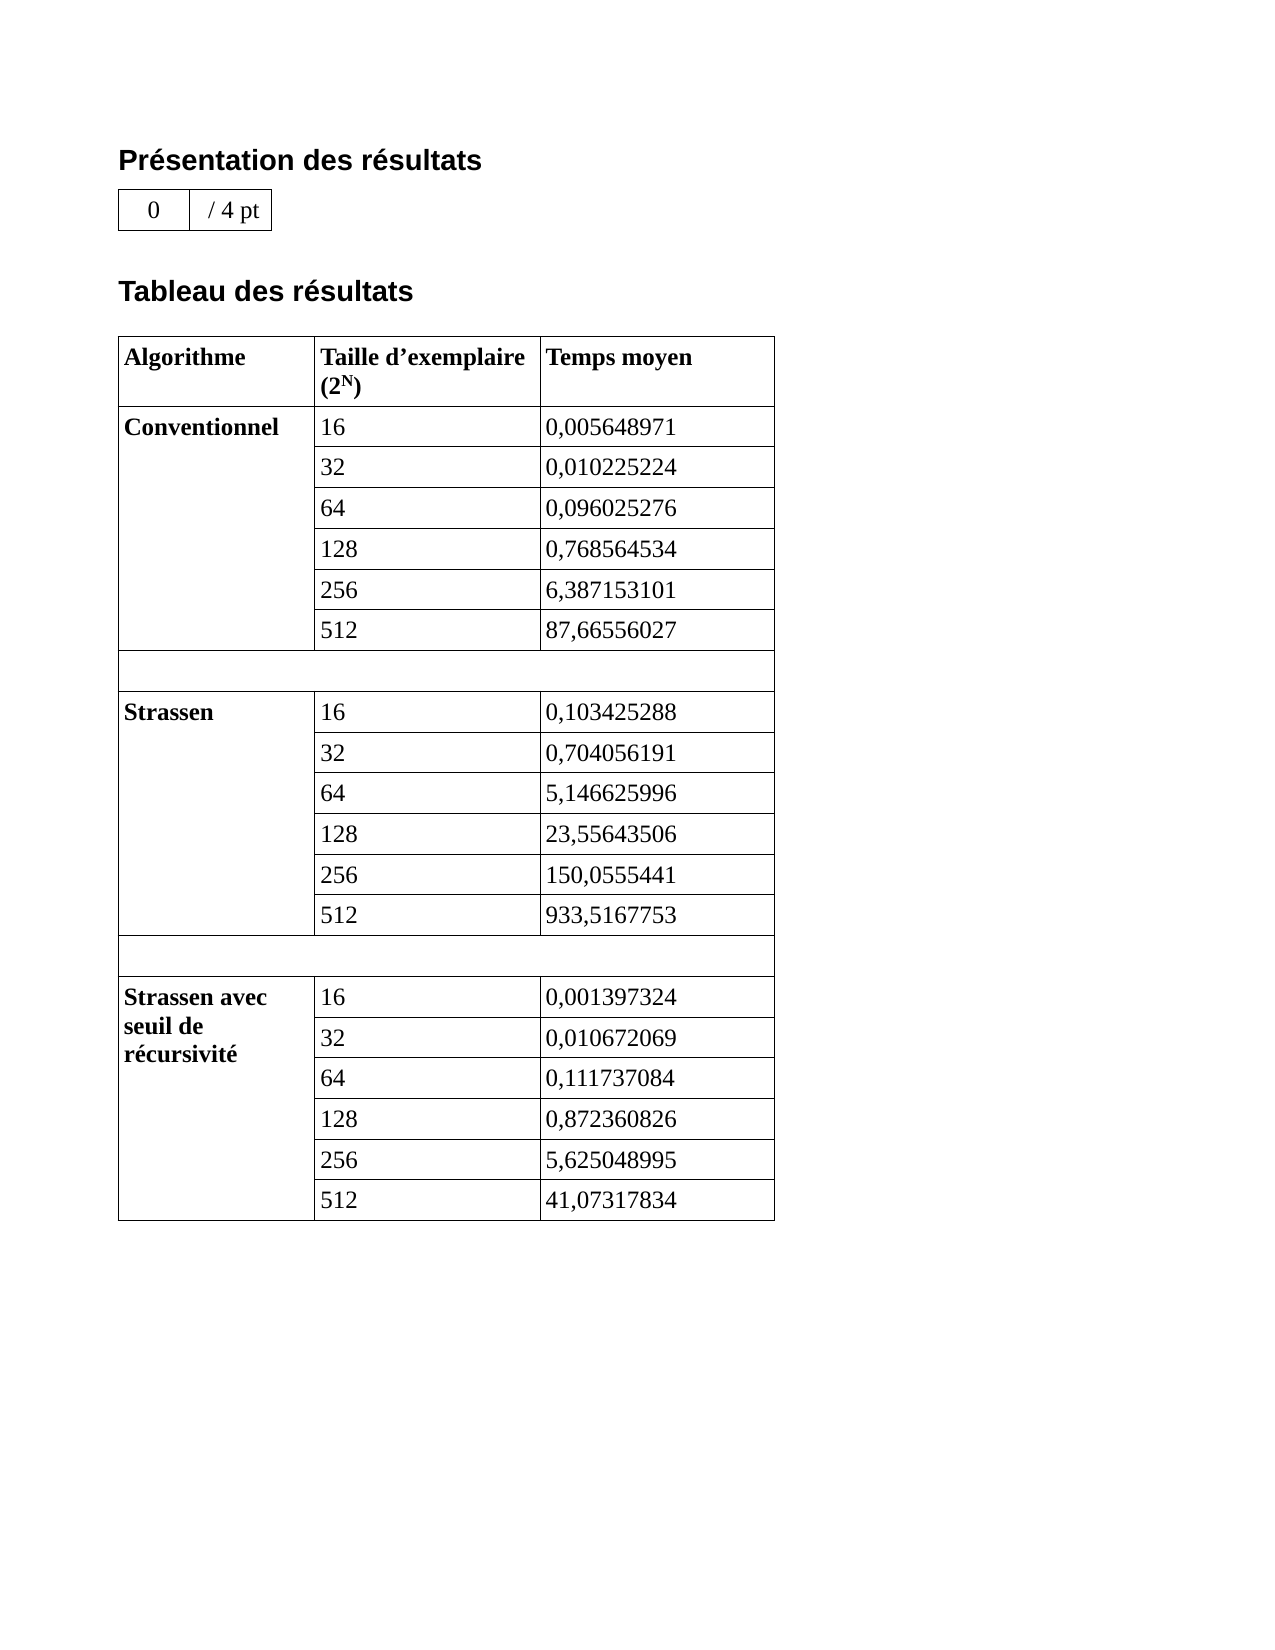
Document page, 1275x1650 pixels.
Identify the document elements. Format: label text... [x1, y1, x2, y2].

table_cell 0,010672069 [541, 1018, 774, 1057]
table_cell 512 [315, 1180, 540, 1220]
table_cell 0,103425288 [541, 692, 774, 731]
table_cell 256 [315, 570, 540, 609]
table_cell 87,66556027 [541, 610, 774, 650]
table_cell 64 [315, 773, 540, 813]
table_cell 128 [315, 1099, 540, 1139]
table_cell 32 [315, 733, 540, 772]
table_cell 0,704056191 [541, 733, 774, 772]
table_cell 0,010225224 [541, 447, 774, 487]
table_cell 256 [315, 1140, 540, 1179]
subtitle Présentation des résultats [118, 143, 1157, 177]
table_cell 0,096025276 [541, 488, 774, 528]
table_cell 128 [315, 814, 540, 853]
table_cell 6,387153101 [541, 570, 774, 609]
table_cell 32 [315, 1018, 540, 1057]
table_cell 41,07317834 [541, 1180, 774, 1220]
table_cell 0,111737084 [541, 1058, 774, 1098]
table_header Algorithme [119, 337, 314, 406]
table_cell 0,001397324 [541, 977, 774, 1016]
table_cell 0,768564534 [541, 529, 774, 568]
subtitle Tableau des résultats [118, 274, 1157, 307]
table_cell 150,0555441 [541, 855, 774, 894]
table_cell 5,146625996 [541, 773, 774, 813]
table_cell 512 [315, 610, 540, 650]
table_cell 16 [315, 977, 540, 1016]
table_cell 32 [315, 447, 540, 487]
table_cell 256 [315, 855, 540, 894]
table_cell [119, 651, 774, 691]
table_header Temps moyen [541, 337, 774, 406]
table_cell 128 [315, 529, 540, 568]
table_cell Strassen avec seuil de récursivité [119, 977, 314, 1220]
table_cell 23,55643506 [541, 814, 774, 853]
table_cell Strassen [119, 692, 314, 935]
table_cell 16 [315, 407, 540, 446]
table_cell 512 [315, 895, 540, 935]
table_cell 933,5167753 [541, 895, 774, 935]
table_header 0 [119, 190, 189, 230]
table_cell 64 [315, 488, 540, 528]
table_cell 16 [315, 692, 540, 731]
table_header Taille d’exemplaire (2N) [315, 337, 540, 406]
table_header / 4 pt [190, 190, 271, 230]
table_cell 0,005648971 [541, 407, 774, 446]
table_cell 64 [315, 1058, 540, 1098]
table_cell 5,625048995 [541, 1140, 774, 1179]
table_cell 0,872360826 [541, 1099, 774, 1139]
table_cell Conventionnel [119, 407, 314, 650]
table_cell [119, 936, 774, 976]
